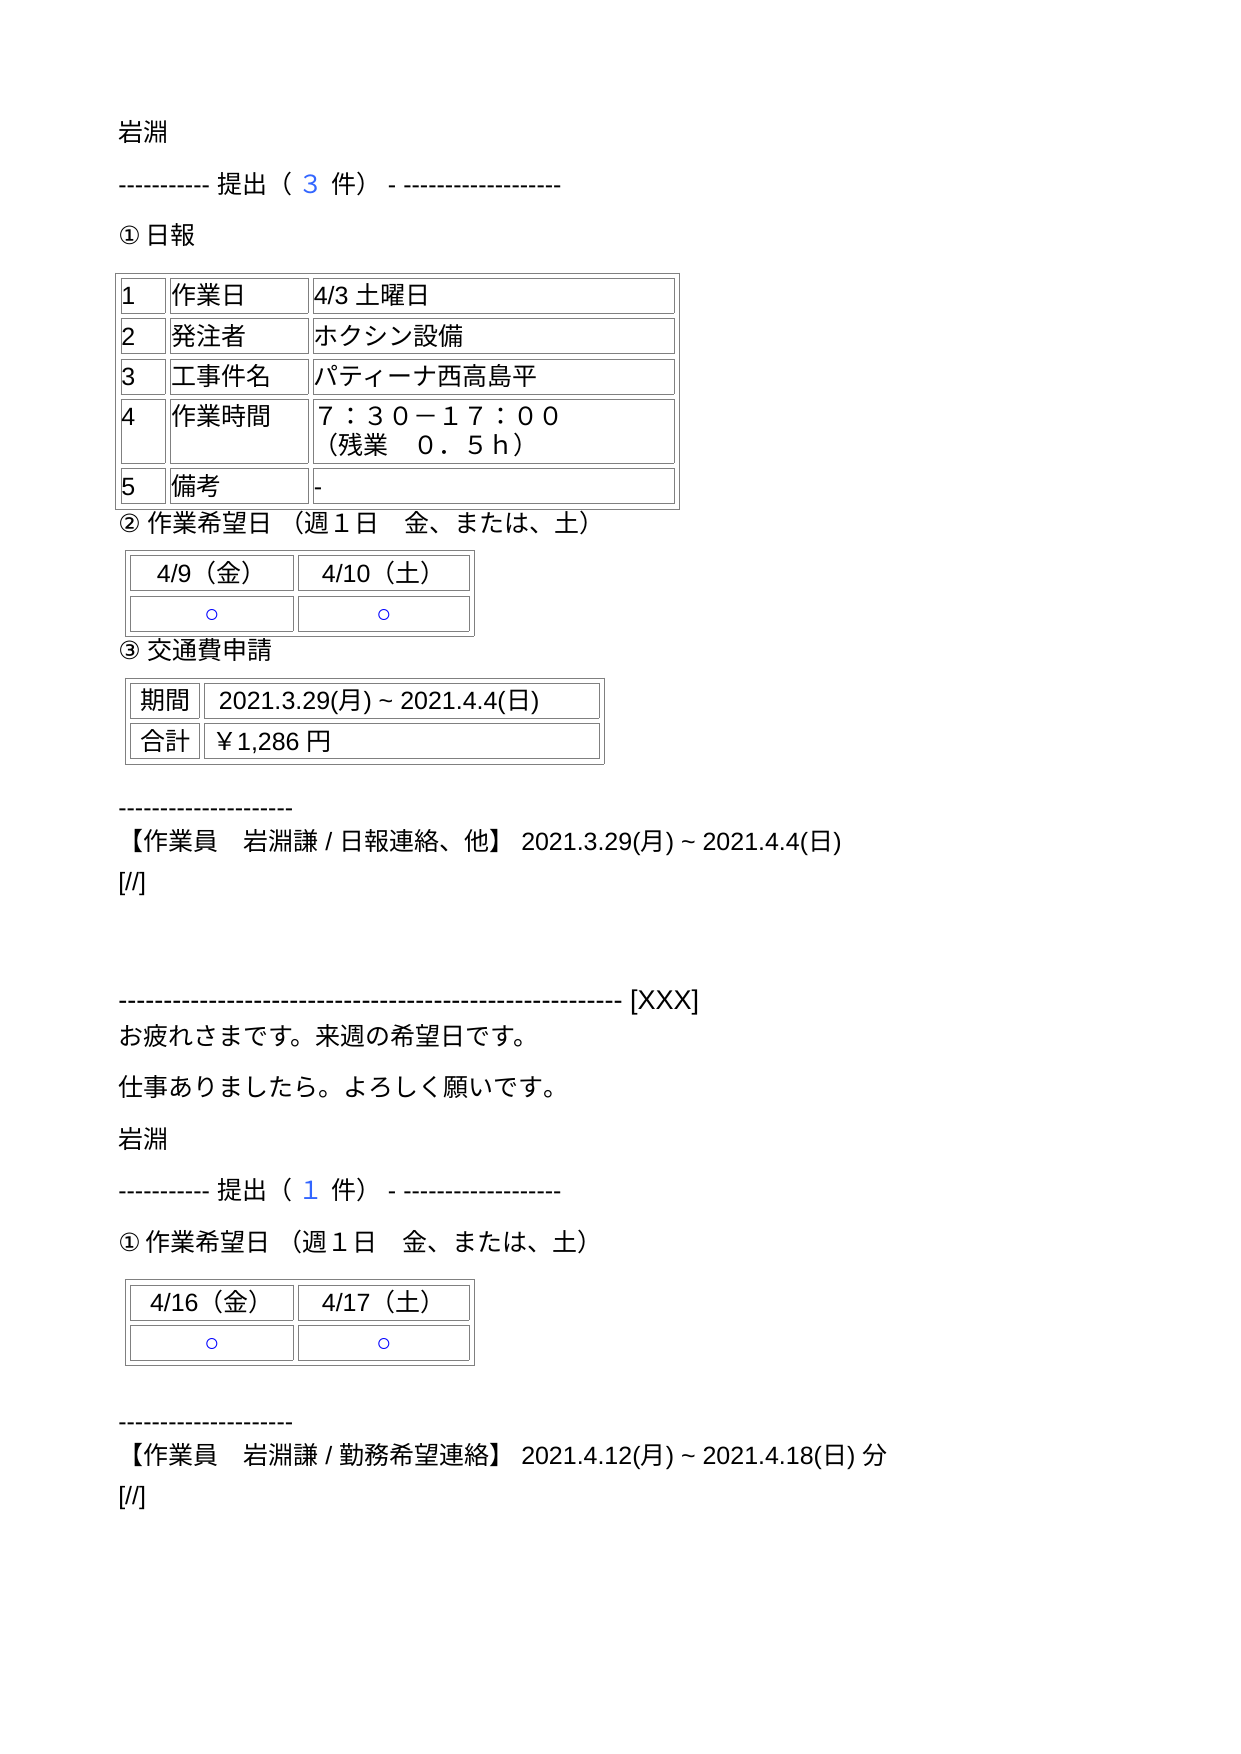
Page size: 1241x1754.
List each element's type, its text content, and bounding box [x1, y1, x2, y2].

table_cell ￥1,286 円 [202, 718, 602, 758]
text -------------------------------------------------------- [XXX] [118, 984, 1122, 1016]
text 仕事ありましたら。よろしく願いです。 [118, 1073, 1122, 1102]
table_cell 2 [118, 313, 168, 353]
text 【作業員 岩淵謙 / 勤務希望連絡】 2021.4.12(月) ~ 2021.4.18(日) 分 [118, 1441, 1122, 1470]
text ----------- 提出（ １ 件） - ------------------- [118, 1176, 1122, 1205]
table_cell - [310, 463, 677, 503]
table_cell パティーナ西高島平 [310, 353, 677, 394]
text 岩淵 [118, 1125, 1122, 1153]
table_cell 工事件名 [168, 353, 310, 394]
text ----------- 提出（ ３ 件） - ------------------- [118, 169, 1122, 198]
table_header 4/16（金） [128, 1280, 296, 1319]
table_cell 3 [118, 353, 168, 394]
table_cell 4 [118, 394, 168, 463]
table_cell 発注者 [168, 313, 310, 353]
table_cell 作業時間 [168, 394, 310, 463]
text [//] [118, 867, 1122, 895]
table_header 期間 [128, 679, 202, 718]
text 岩淵 [118, 118, 1122, 147]
table_header 4/9（金） [128, 551, 296, 590]
table_header 作業日 [168, 274, 310, 313]
table_cell ○ [128, 590, 296, 631]
table_cell 備考 [168, 463, 310, 503]
table_cell ○ [128, 1320, 296, 1360]
table_cell ホクシン設備 [310, 313, 677, 353]
text --------------------- [118, 1407, 1122, 1435]
table_cell ○ [296, 1320, 471, 1360]
text ①作業希望日 （週１日 金、または、土） [118, 1228, 1122, 1256]
table_header 1 [118, 274, 168, 313]
text 【作業員 岩淵謙 / 日報連絡、他】 2021.3.29(月) ~ 2021.4.4(日) [118, 827, 1122, 856]
table_cell 合計 [128, 718, 202, 758]
table_cell - [314, 469, 674, 503]
text --------------------- [118, 792, 1122, 821]
table_cell 5 [118, 463, 168, 503]
text お疲れさまです。来週の希望日です。 [118, 1022, 1122, 1051]
text ② 作業希望日 （週１日 金、または、土） [118, 509, 1122, 537]
table_header 2021.3.29(月) ~ 2021.4.4(日) [202, 679, 602, 718]
text ①日報 [118, 221, 1122, 250]
table_header 4/10（土） [296, 551, 471, 590]
table_header 4/3 土曜日 [310, 274, 677, 313]
table_cell ○ [296, 590, 471, 631]
text ③ 交通費申請 [118, 636, 1122, 665]
table_header 4/17（土） [296, 1280, 471, 1319]
text [//] [118, 1481, 1122, 1509]
table_cell ７：３０－１７：００ （残業 ０．５ｈ） [310, 394, 677, 463]
